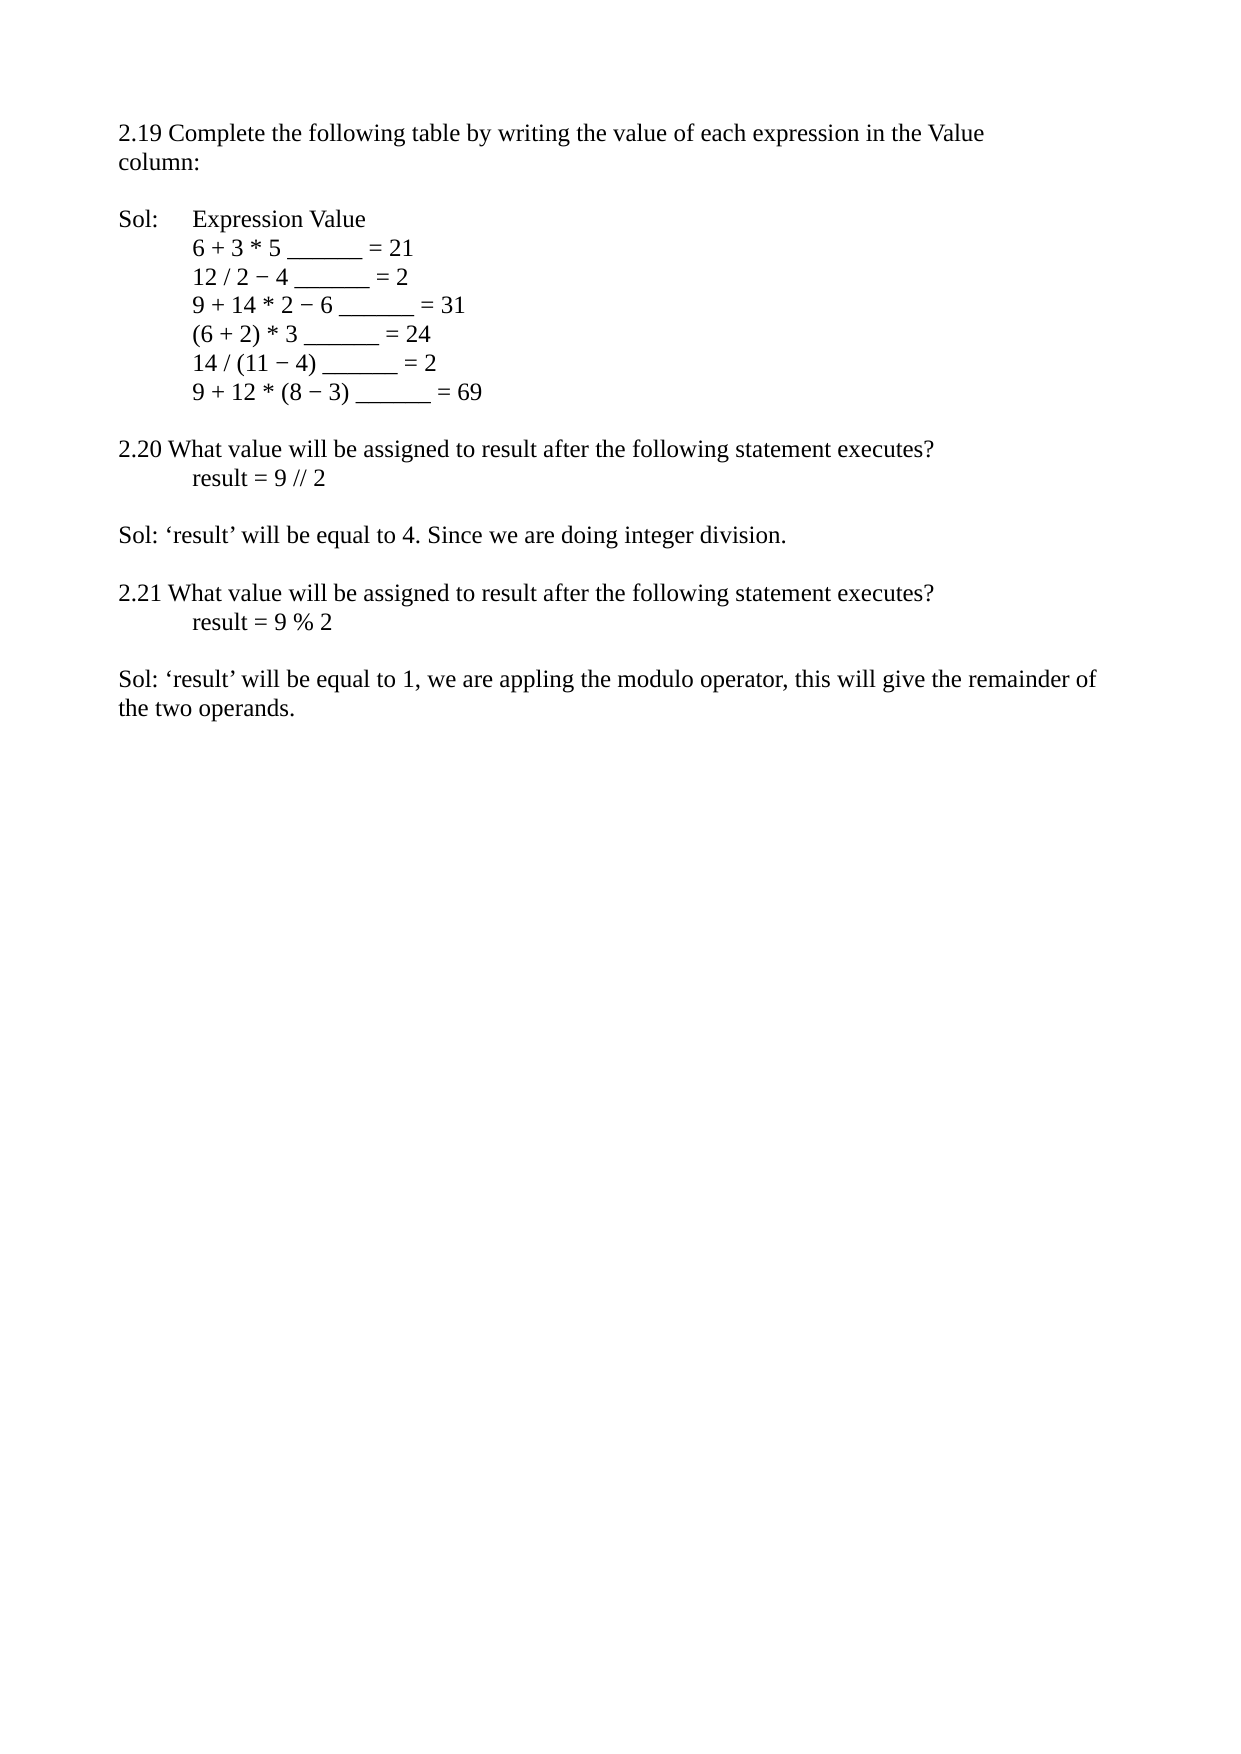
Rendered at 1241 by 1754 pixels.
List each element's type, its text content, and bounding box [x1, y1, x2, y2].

text 6 + 3 * 5 ______ = 21 [118, 233, 1122, 262]
text Sol: Expression Value [118, 204, 1122, 233]
text 2.21 What value will be assigned to result after the following statement executes? [118, 578, 1122, 607]
text 14 / (11 − 4) ______ = 2 [118, 348, 1122, 377]
text Sol: ‘result’ will be equal to 1, we are appling the modulo operator, this will give the remainder of the two operands. [118, 664, 1122, 722]
text 2.19 Complete the following table by writing the value of each expression in the Value [118, 118, 1122, 147]
text column: [118, 147, 1122, 176]
text 2.20 What value will be assigned to result after the following statement executes? [118, 434, 1122, 463]
text 9 + 14 * 2 − 6 ______ = 31 [118, 291, 1122, 319]
text Sol: ‘result’ will be equal to 4. Since we are doing integer division. [118, 521, 1122, 549]
text 12 / 2 − 4 ______ = 2 [118, 262, 1122, 291]
text 9 + 12 * (8 − 3) ______ = 69 [118, 377, 1122, 406]
text result = 9 % 2 [118, 607, 1122, 636]
text result = 9 // 2 [118, 463, 1122, 492]
text (6 + 2) * 3 ______ = 24 [118, 319, 1122, 348]
